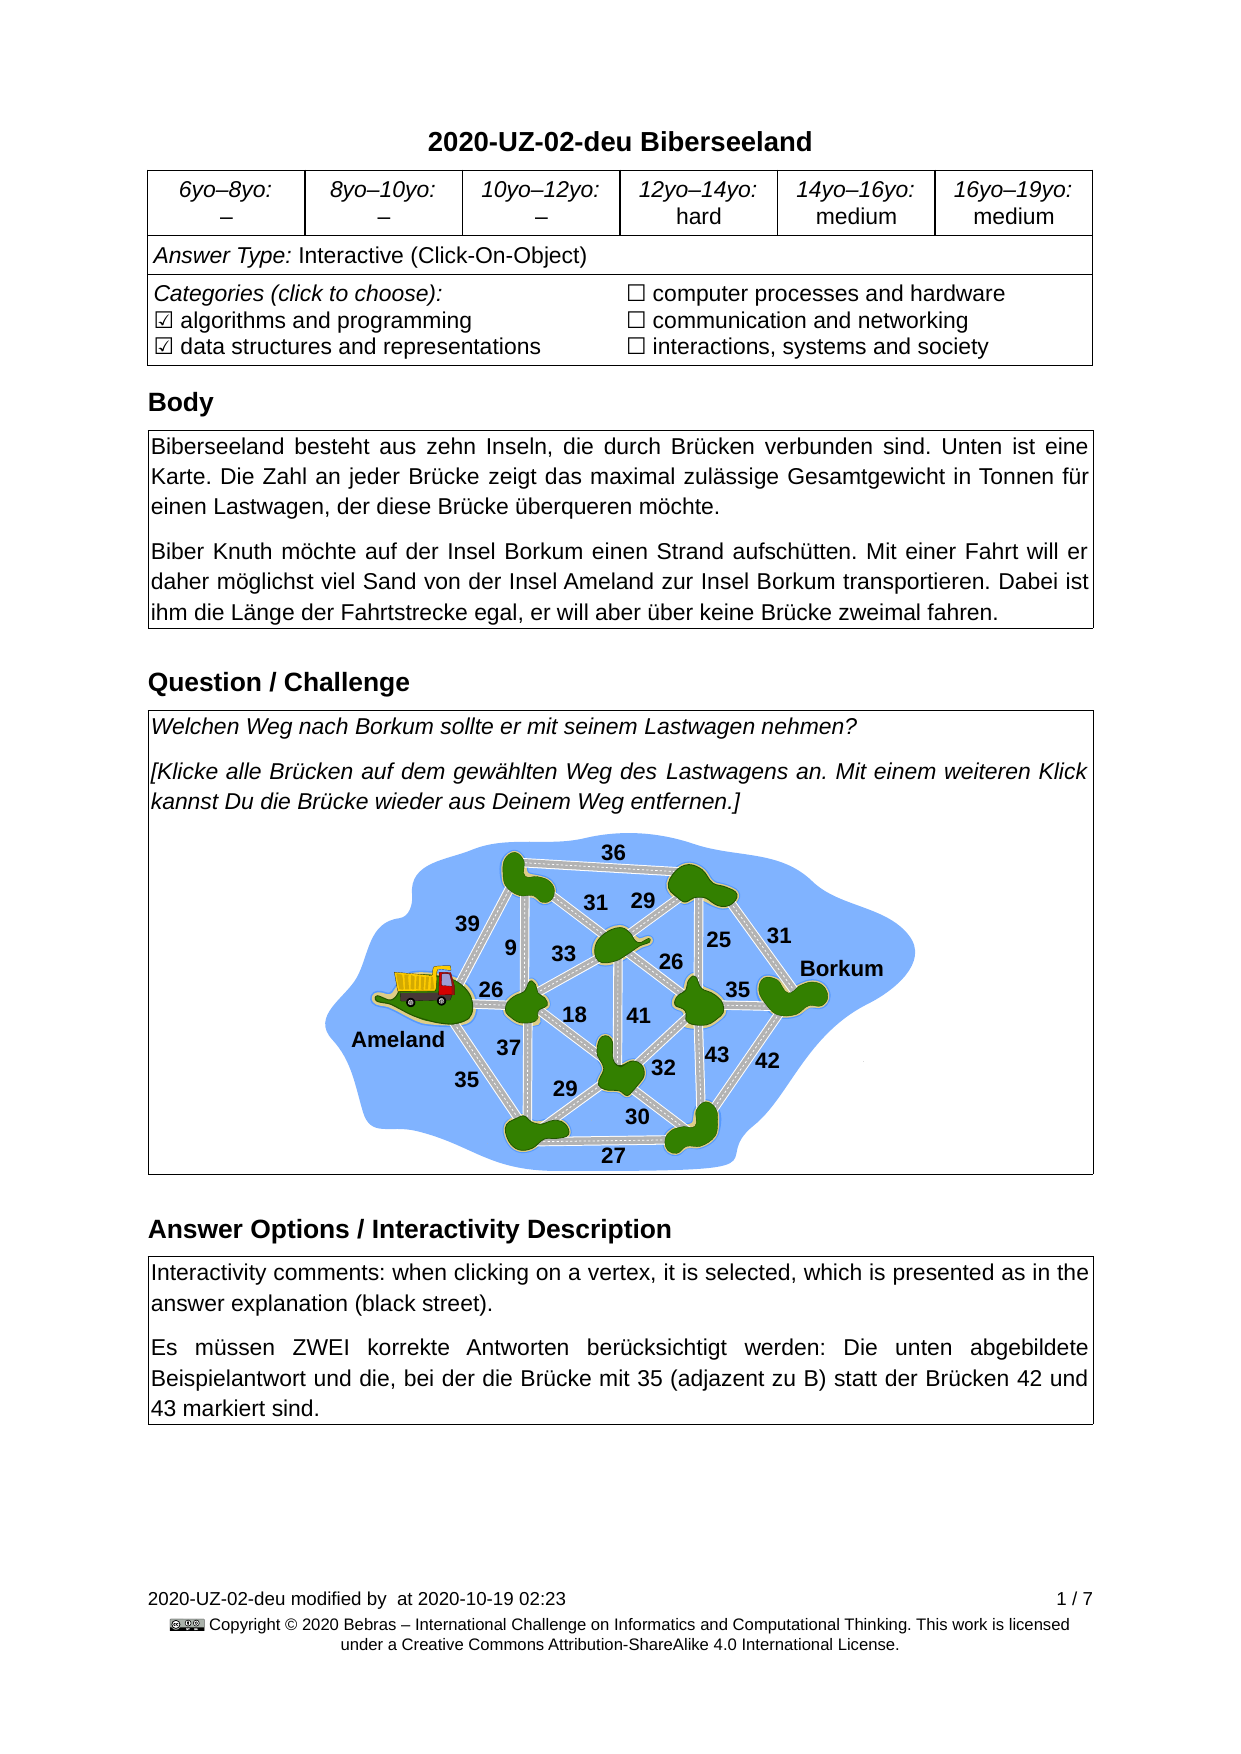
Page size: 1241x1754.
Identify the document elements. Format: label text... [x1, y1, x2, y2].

table_header 8yo–10yo: – [306, 171, 462, 235]
table_header 6yo–8yo: – [148, 171, 304, 235]
table_header 14yo–16yo: medium [778, 171, 934, 235]
table_cell ☐ computer processes and hardware ☐ communication and networking ☐ interactions, systems and society [620, 275, 1092, 365]
table_cell Answer Type: Interactive (Click-On-Object) [148, 236, 1092, 274]
subtitle Answer Options / Interactivity Description [148, 1213, 1093, 1244]
subtitle Body [148, 387, 1093, 417]
text Biberseeland besteht aus zehn Inseln, die durch Brücken verbunden sind. Unten ist eine Karte. Die Zahl an jeder Brücke zeigt das maximal zulässige Gesamtgewicht in Tonnen für einen Lastwagen, der diese Brücke überqueren möchte. [149, 431, 1093, 520]
text Es müssen ZWEI korrekte Antworten berücksichtigt werden: Die unten abgebildete Beispielantwort und die, bei der die Brücke mit 35 (adjazent zu B) statt der Brücken 42 und 43 markiert sind. [149, 1331, 1093, 1424]
table_header 16yo–19yo: medium [936, 171, 1092, 235]
text Interactivity comments: when clicking on a vertex, it is selected, which is presented as in the answer explanation (black street). [149, 1257, 1093, 1316]
text Welchen Weg nach Borkum sollte er mit seinem Lastwagen nehmen? [149, 711, 1093, 739]
table_header 10yo–12yo: – [463, 171, 619, 235]
table_header 12yo–14yo: hard [621, 171, 777, 235]
subtitle 2020-UZ-02-deu Biberseeland [148, 125, 1093, 157]
table_cell Categories (click to choose): ☑ algorithms and programming ☑ data structures and representations [148, 275, 620, 365]
text [Klicke alle Brücken auf dem gewählten Weg des Lastwagens an. Mit einem weiteren Klick kannst Du die Brücke wieder aus Deinem Weg entfernen.] [149, 755, 1093, 814]
subtitle Question / Challenge [148, 667, 1093, 697]
text Biber Knuth möchte auf der Insel Borkum einen Strand aufschütten. Mit einer Fahrt will er daher möglichst viel Sand von der Insel Ameland zur Insel Borkum transportieren. Dabei ist ihm die Länge der Fahrtstrecke egal, er will aber über keine Brücke zweimal fahren. [149, 535, 1093, 628]
